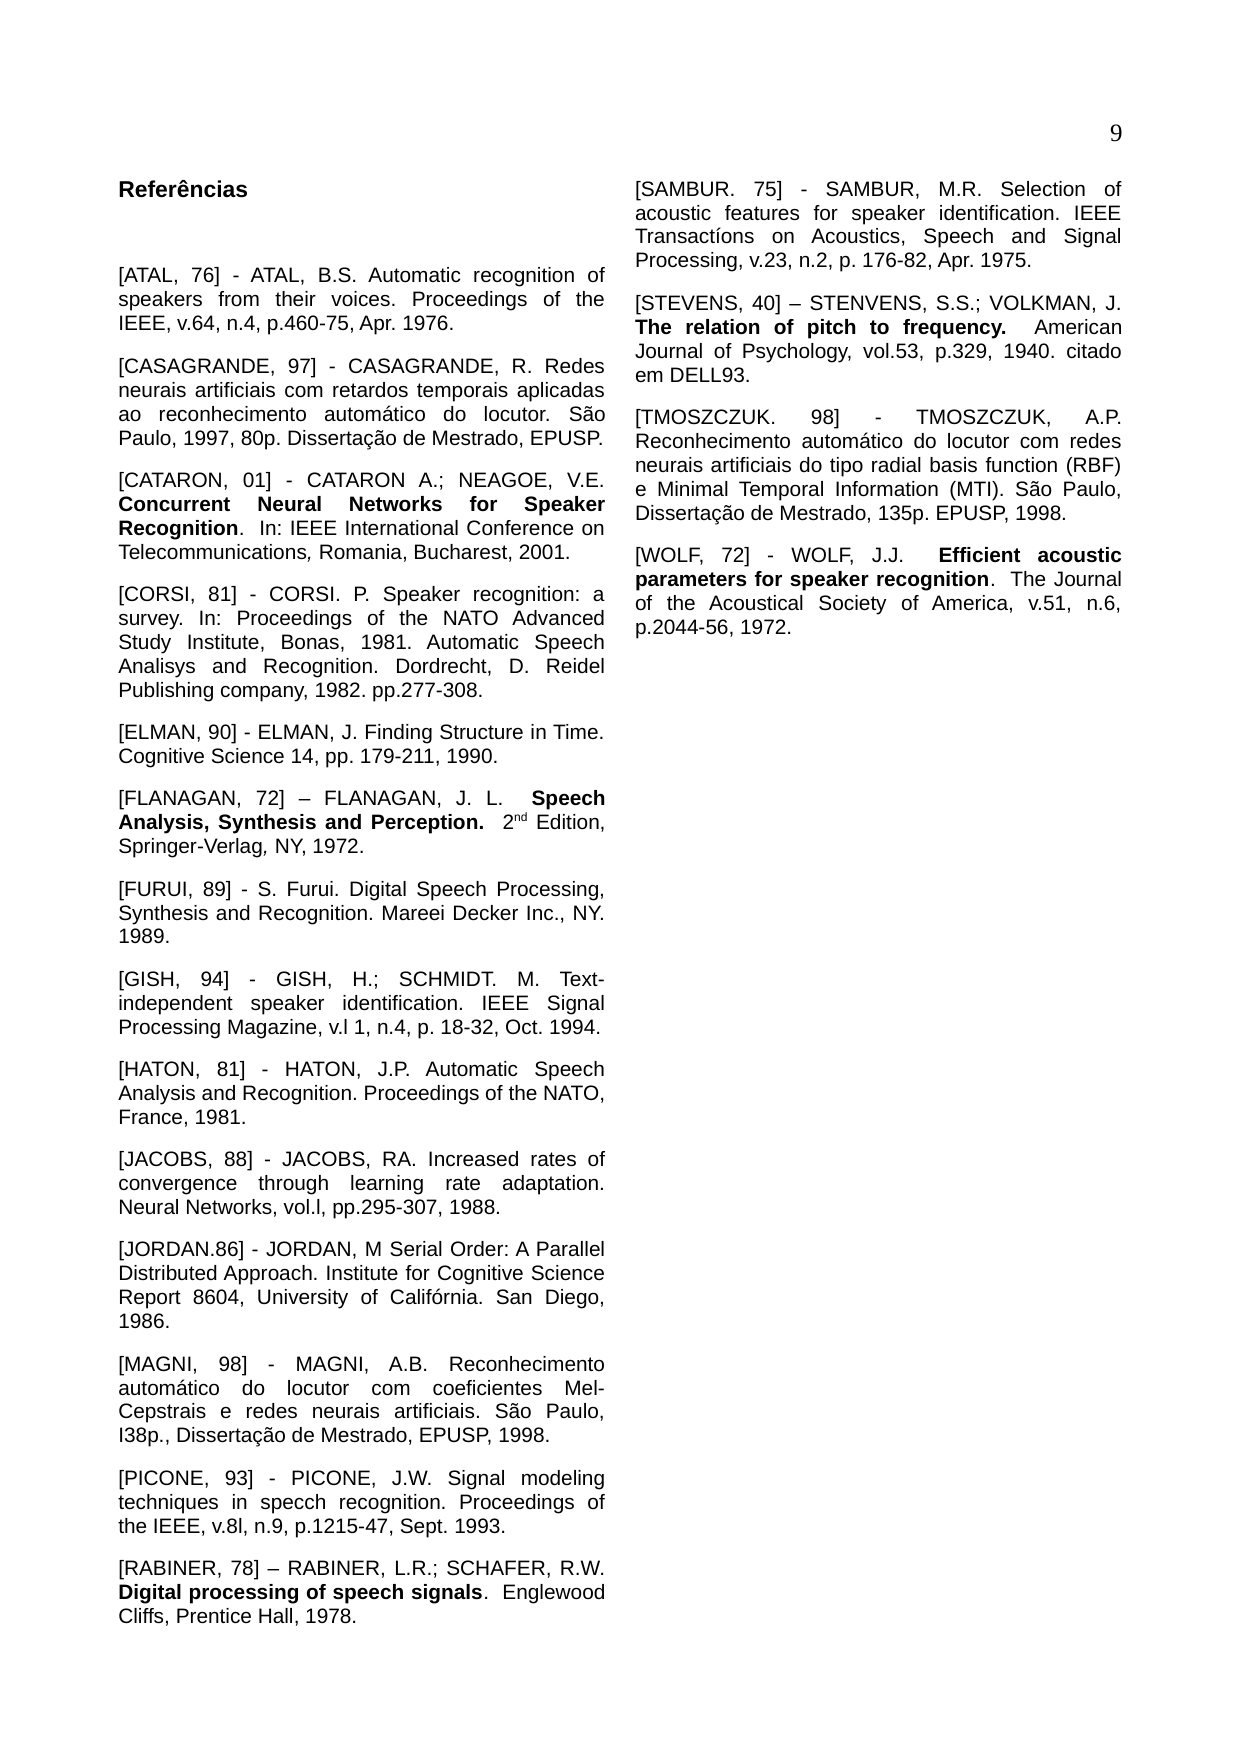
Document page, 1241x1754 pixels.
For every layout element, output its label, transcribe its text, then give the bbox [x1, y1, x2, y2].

text [FLANAGAN, 72] – FLANAGAN, J. L. Speech Analysis, Synthesis and Perception. 2nd Edition, Springer-Verlag, NY, 1972. [118, 786, 605, 858]
text [HATON, 81] - HATON, J.P. Automatic Speech Analysis and Recognition. Proceedings of the NATO, France, 1981. [118, 1057, 605, 1129]
text [SAMBUR. 75] - SAMBUR, M.R. Selection of acoustic features for speaker identification. IEEE Transactíons on Acoustics, Speech and Signal Processing, v.23, n.2, p. 176-82, Apr. 1975. [635, 176, 1122, 272]
text [JACOBS, 88] - JACOBS, RA. Increased rates of convergence through learning rate adaptation. Neural Networks, vol.l, pp.295-307, 1988. [118, 1147, 605, 1219]
text [ELMAN, 90] - ELMAN, J. Finding Structure in Time. Cognitive Science 14, pp. 179-211, 1990. [118, 720, 605, 768]
text [CATARON, 01] - CATARON A.; NEAGOE, V.E. Concurrent Neural Networks for Speaker Recognition. In: IEEE International Conference on Telecommunications, Romania, Bucharest, 2001. [118, 468, 605, 563]
text [TMOSZCZUK. 98] - TMOSZCZUK, A.P. Reconhecimento automático do locutor com redes neurais artificiais do tipo radial basis function (RBF) e Minimal Temporal Information (MTI). São Paulo, Dissertação de Mestrado, 135p. EPUSP, 1998. [635, 405, 1122, 524]
text [FURUI, 89] - S. Furui. Digital Speech Processing, Synthesis and Recognition. Mareei Decker Inc., NY. 1989. [118, 876, 605, 948]
text [CORSI, 81] - CORSI. P. Speaker recognition: a survey. In: Proceedings of the NATO Advanced Study Institute, Bonas, 1981. Automatic Speech Analisys and Recognition. Dordrecht, D. Reidel Publishing company, 1982. pp.277-308. [118, 582, 605, 702]
text [ATAL, 76] - ATAL, B.S. Automatic recognition of speakers from their voices. Proceedings of the IEEE, v.64, n.4, p.460-75, Apr. 1976. [118, 263, 605, 335]
text [MAGNI, 98] - MAGNI, A.B. Reconhecimento automático do locutor com coeficientes Mel-Cepstrais e redes neurais artificiais. São Paulo, I38p., Dissertação de Mestrado, EPUSP, 1998. [118, 1351, 605, 1447]
text [PICONE, 93] - PICONE, J.W. Signal modeling techniques in specch recognition. Proceedings of the IEEE, v.8l, n.9, p.1215-47, Sept. 1993. [118, 1466, 605, 1537]
text [STEVENS, 40] – STENVENS, S.S.; VOLKMAN, J. The relation of pitch to frequency. American Journal of Psychology, vol.53, p.329, 1940. citado em DELL93. [635, 291, 1122, 386]
text [CASAGRANDE, 97] - CASAGRANDE, R. Redes neurais artificiais com retardos temporais aplicadas ao reconhecimento automático do locutor. São Paulo, 1997, 80p. Dissertação de Mestrado, EPUSP. [118, 353, 605, 449]
text [JORDAN.86] - JORDAN, M Serial Order: A Parallel Distributed Approach. Institute for Cognitive Science Report 8604, University of Califórnia. San Diego, 1986. [118, 1237, 605, 1333]
text [RABINER, 78] – RABINER, L.R.; SCHAFER, R.W. Digital processing of speech signals. Englewood Cliffs, Prentice Hall, 1978. [118, 1556, 605, 1628]
text Referências [118, 176, 605, 203]
text [WOLF, 72] - WOLF, J.J. Efficient acoustic parameters for speaker recognition. The Journal of the Acoustical Society of America, v.51, n.6, p.2044-56, 1972. [635, 543, 1122, 639]
text [GISH, 94] - GISH, H.; SCHMIDT. M. Text-independent speaker identification. IEEE Signal Processing Magazine, v.l 1, n.4, p. 18-32, Oct. 1994. [118, 967, 605, 1038]
